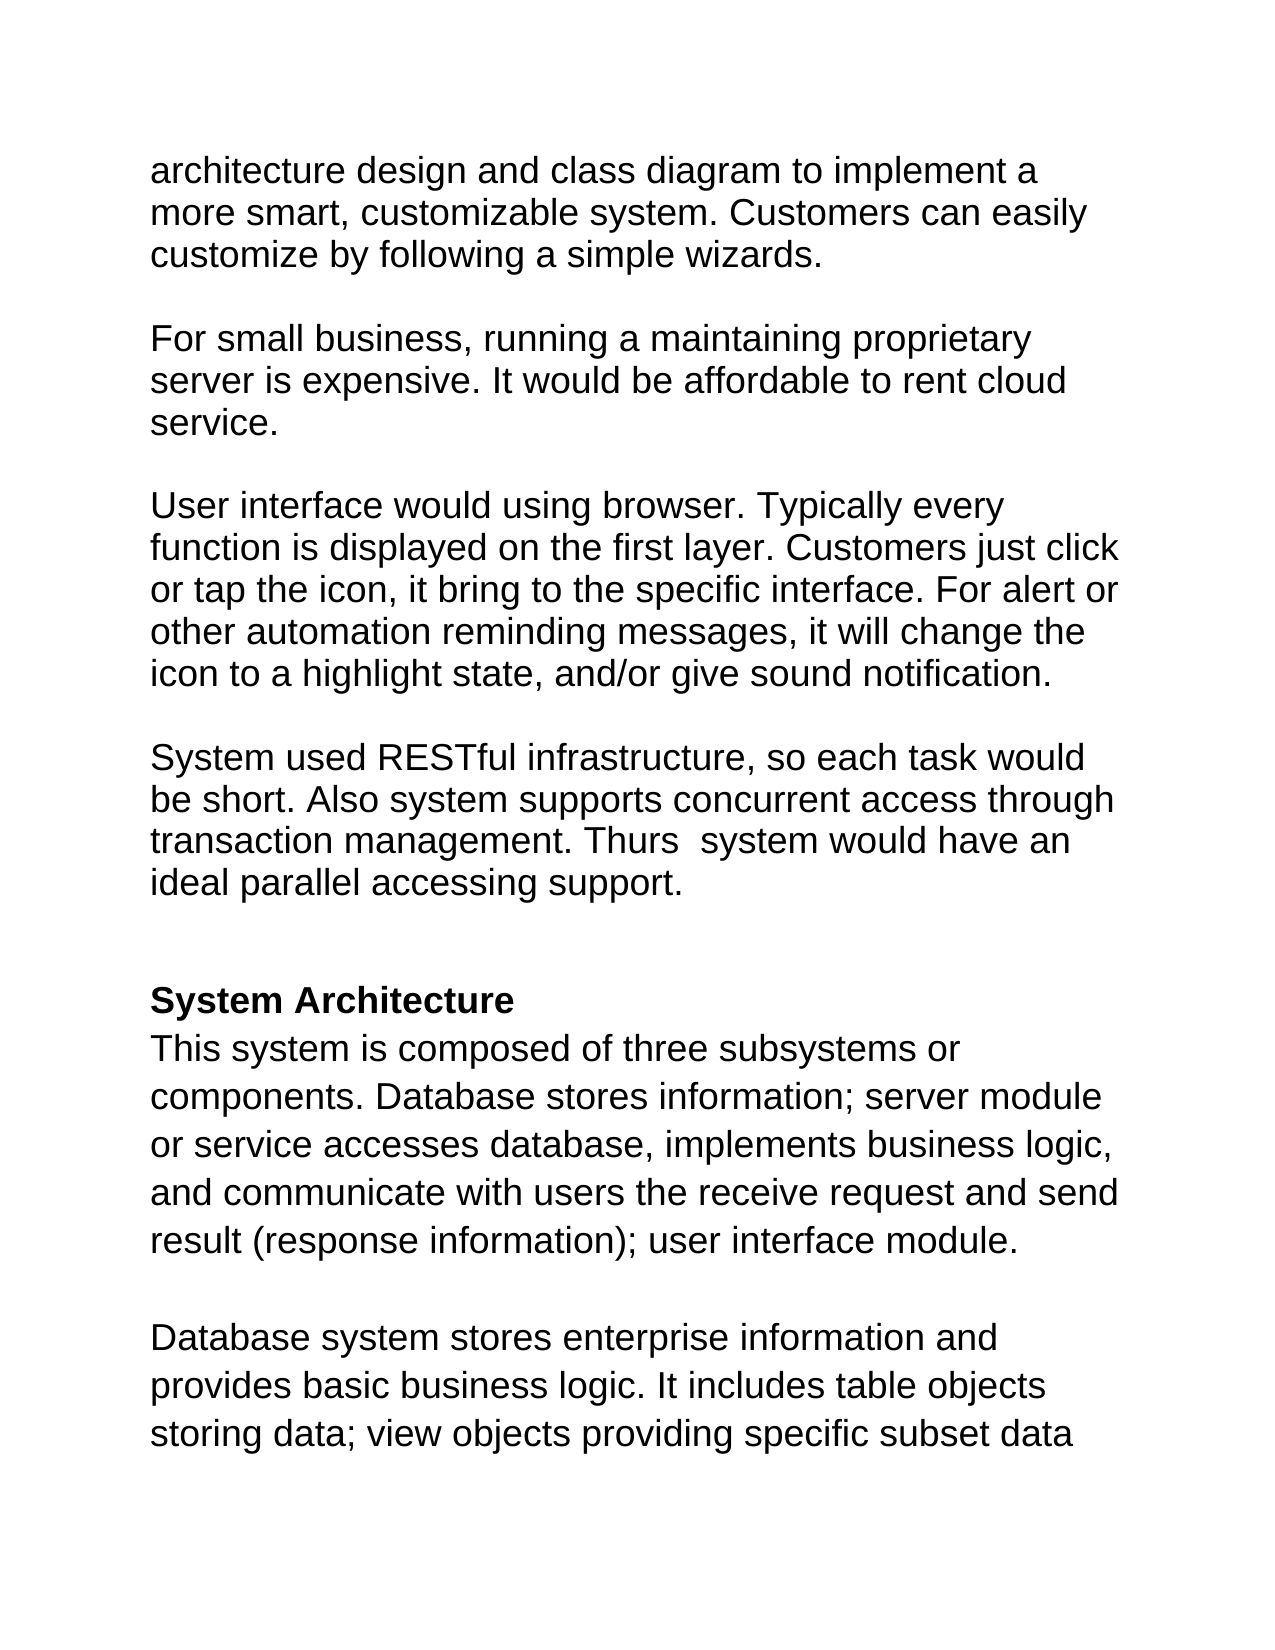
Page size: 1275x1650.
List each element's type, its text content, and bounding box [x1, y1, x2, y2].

text System used RESTful infrastructure, so each task would be short. Also system supports concurrent access through transaction management. Thurs system would have an ideal parallel accessing support. [150, 736, 1125, 904]
text User interface would using browser. Typically every function is displayed on the first layer. Customers just click or tap the icon, it bring to the specific interface. For alert or other automation reminding messages, it will change the icon to a highlight state, and/or give sound notification. [150, 485, 1125, 694]
subtitle System Architecture [150, 979, 1125, 1021]
text architecture design and class diagram to implement a more smart, customizable system. Customers can easily customize by following a simple wizards. [150, 150, 1125, 276]
text Database system stores enterprise information and provides basic business logic. It includes table objects storing data; view objects providing specific subset data [150, 1316, 1125, 1454]
text For small business, running a maintaining proprietary server is expensive. It would be affordable to rent cloud service. [150, 317, 1125, 443]
text This system is composed of three subsystems or components. Database stores information; server module or service accesses database, implements business logic, and communicate with users the receive request and send result (response information); user interface module. [150, 1027, 1125, 1262]
